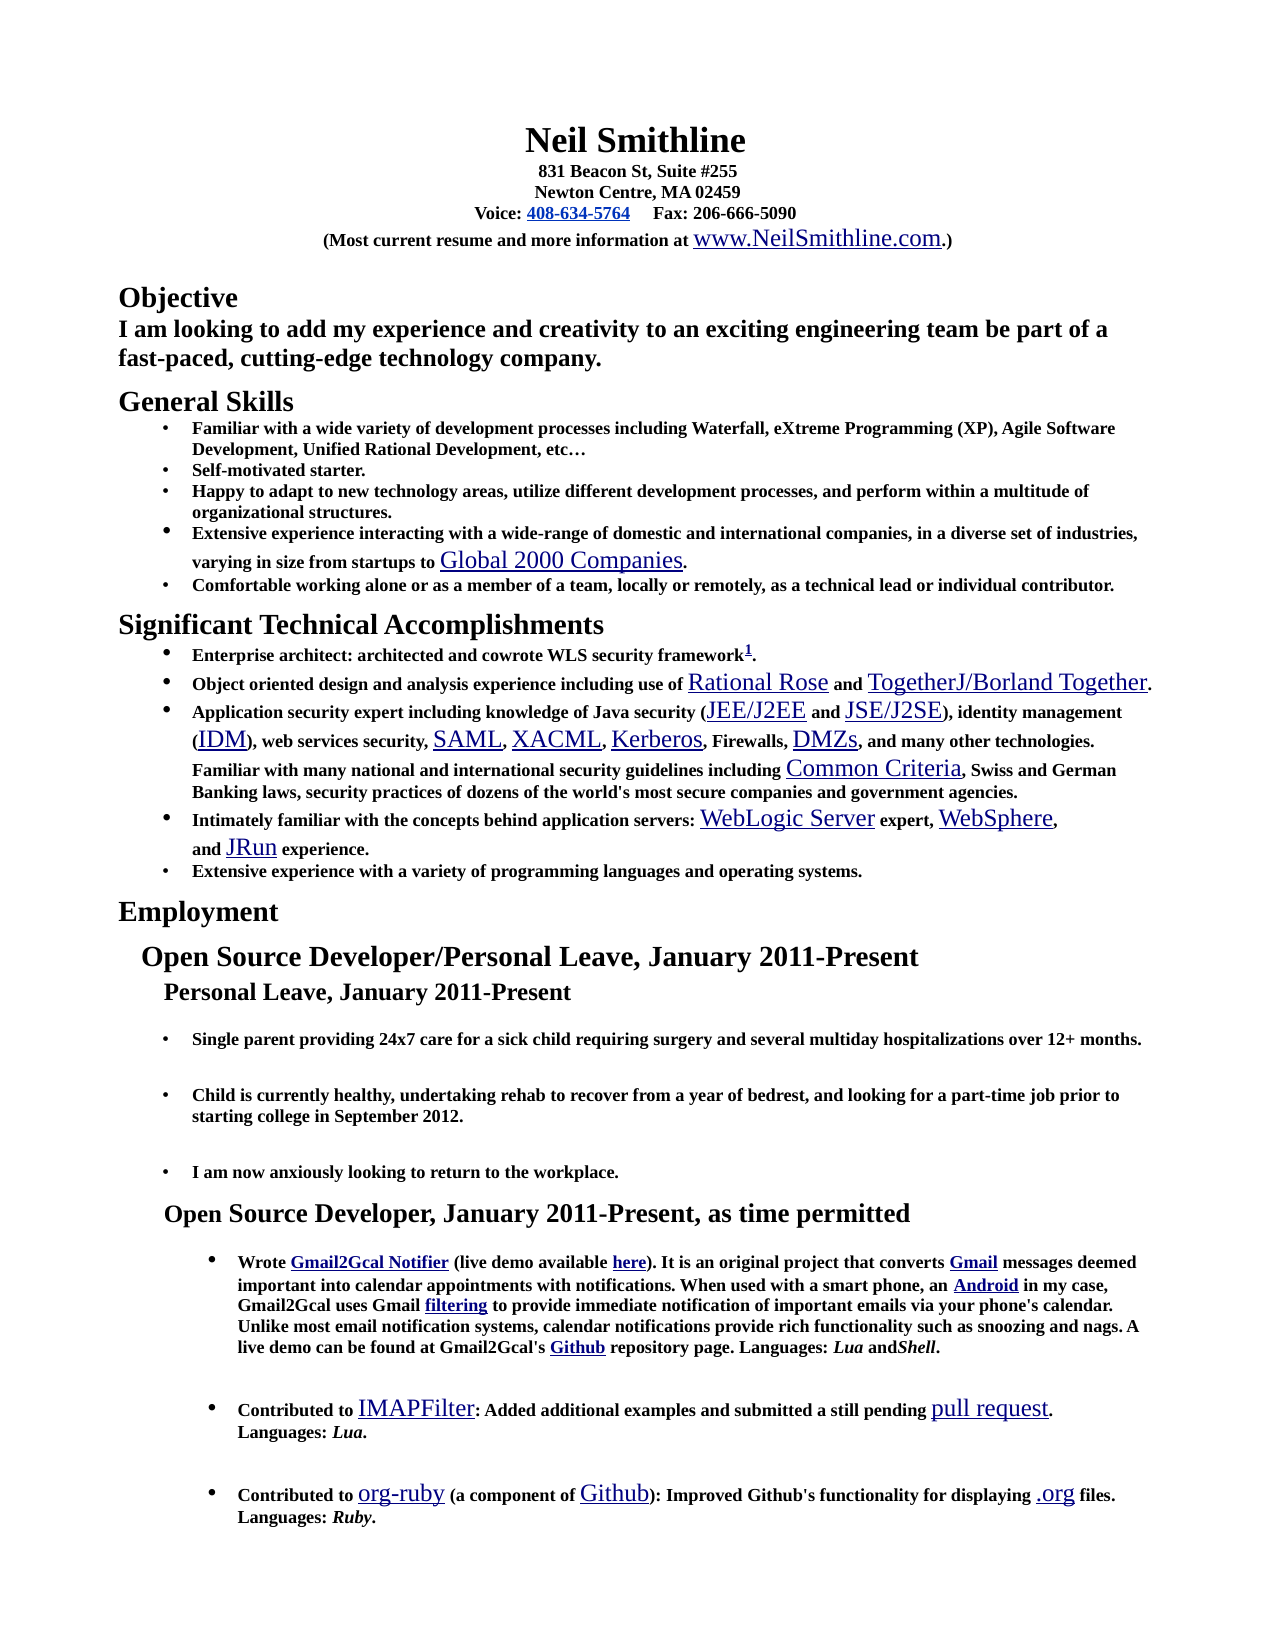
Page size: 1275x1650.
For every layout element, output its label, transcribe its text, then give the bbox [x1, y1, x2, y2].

list Extensive experience with a variety of programming languages and operating systems. [162, 860, 1157, 881]
list Wrote Gmail2Gcal Notifier (live demo available here). It is an original project that converts Gmail messages deemed important into calendar appointments with notifications. When used with a smart phone, an Android in my case, Gmail2Gcal uses Gmail filtering to provide immediate notification of important emails via your phone's calendar. Unlike most email notification systems, calendar notifications provide rich functionality such as snoozing and nags. A live demo can be found at Gmail2Gcal's Github repository page. Languages: Lua andShell. [208, 1251, 1157, 1357]
list Object oriented design and analysis experience including use of Rational Rose and TogetherJ/Borland Together. [162, 667, 1157, 696]
subtitle General Skills [118, 384, 1157, 418]
text Neil Smithline 831 Beacon St, Suite #255 Newton Centre, MA 02459 Voice: 408-634-5764 Fax: 206-666-5090 (Most current resume and more information at www.NeilSmithline.com.) [118, 118, 1157, 281]
subtitle Open Source Developer, January 2011-Present, as time permitted [163, 1198, 1157, 1229]
subtitle Personal Leave, January 2011-Present [163, 977, 1157, 1006]
list Familiar with a wide variety of development processes including Waterfall, eXtreme Programming (XP), Agile Software Development, Unified Rational Development, etc… [162, 418, 1157, 459]
list Extensive experience interacting with a wide-range of domestic and international companies, in a diverse set of industries, varying in size from startups to Global 2000 Companies. [162, 522, 1157, 574]
subtitle Significant Technical Accomplishments [118, 607, 1157, 641]
list Enterprise architect: architected and cowrote WLS security framework1. [162, 641, 1157, 667]
list Intimately familiar with the concepts behind application servers: WebLogic Server expert, WebSphere, and JRun experience. [162, 803, 1157, 860]
list I am now anxiously looking to return to the workplace. [162, 1162, 1157, 1183]
subtitle Employment [118, 894, 1157, 927]
list Contributed to org-ruby (a component of Github): Improved Github's functionality for displaying .org files. Languages: Ruby. [208, 1478, 1157, 1527]
list Application security expert including knowledge of Java security (JEE/J2EE and JSE/J2SE), identity management (IDM), web services security, SAML, XACML, Kerberos, Firewalls, DMZs, and many other technologies. Familiar with many national and international security guidelines including Common Criteria, Swiss and German Banking laws, security practices of dozens of the world's most secure companies and government agencies. [162, 696, 1157, 803]
list Happy to adapt to new technology areas, utilize different development processes, and perform within a multitude of organizational structures. [162, 480, 1157, 522]
text I am looking to add my experience and creativity to an exciting engineering team be part of a fast-paced, cutting-edge technology company. [118, 314, 1157, 372]
list Comfortable working alone or as a member of a team, locally or remotely, as a technical lead or individual contributor. [162, 574, 1157, 595]
list Self-motivated starter. [162, 459, 1157, 480]
list Single parent providing 24x7 care for a sick child requiring surgery and several multiday hospitalizations over 12+ months. [162, 1028, 1157, 1049]
subtitle Objective [118, 281, 1157, 314]
list Child is currently healthy, undertaking rehab to recover from a year of bedrest, and looking for a part-time job prior to starting college in September 2012. [162, 1084, 1157, 1127]
subtitle Open Source Developer/Personal Leave, January 2011-Present [141, 939, 1157, 972]
list Contributed to IMAPFilter: Added additional examples and submitted a still pending pull request. Languages: Lua. [208, 1393, 1157, 1442]
